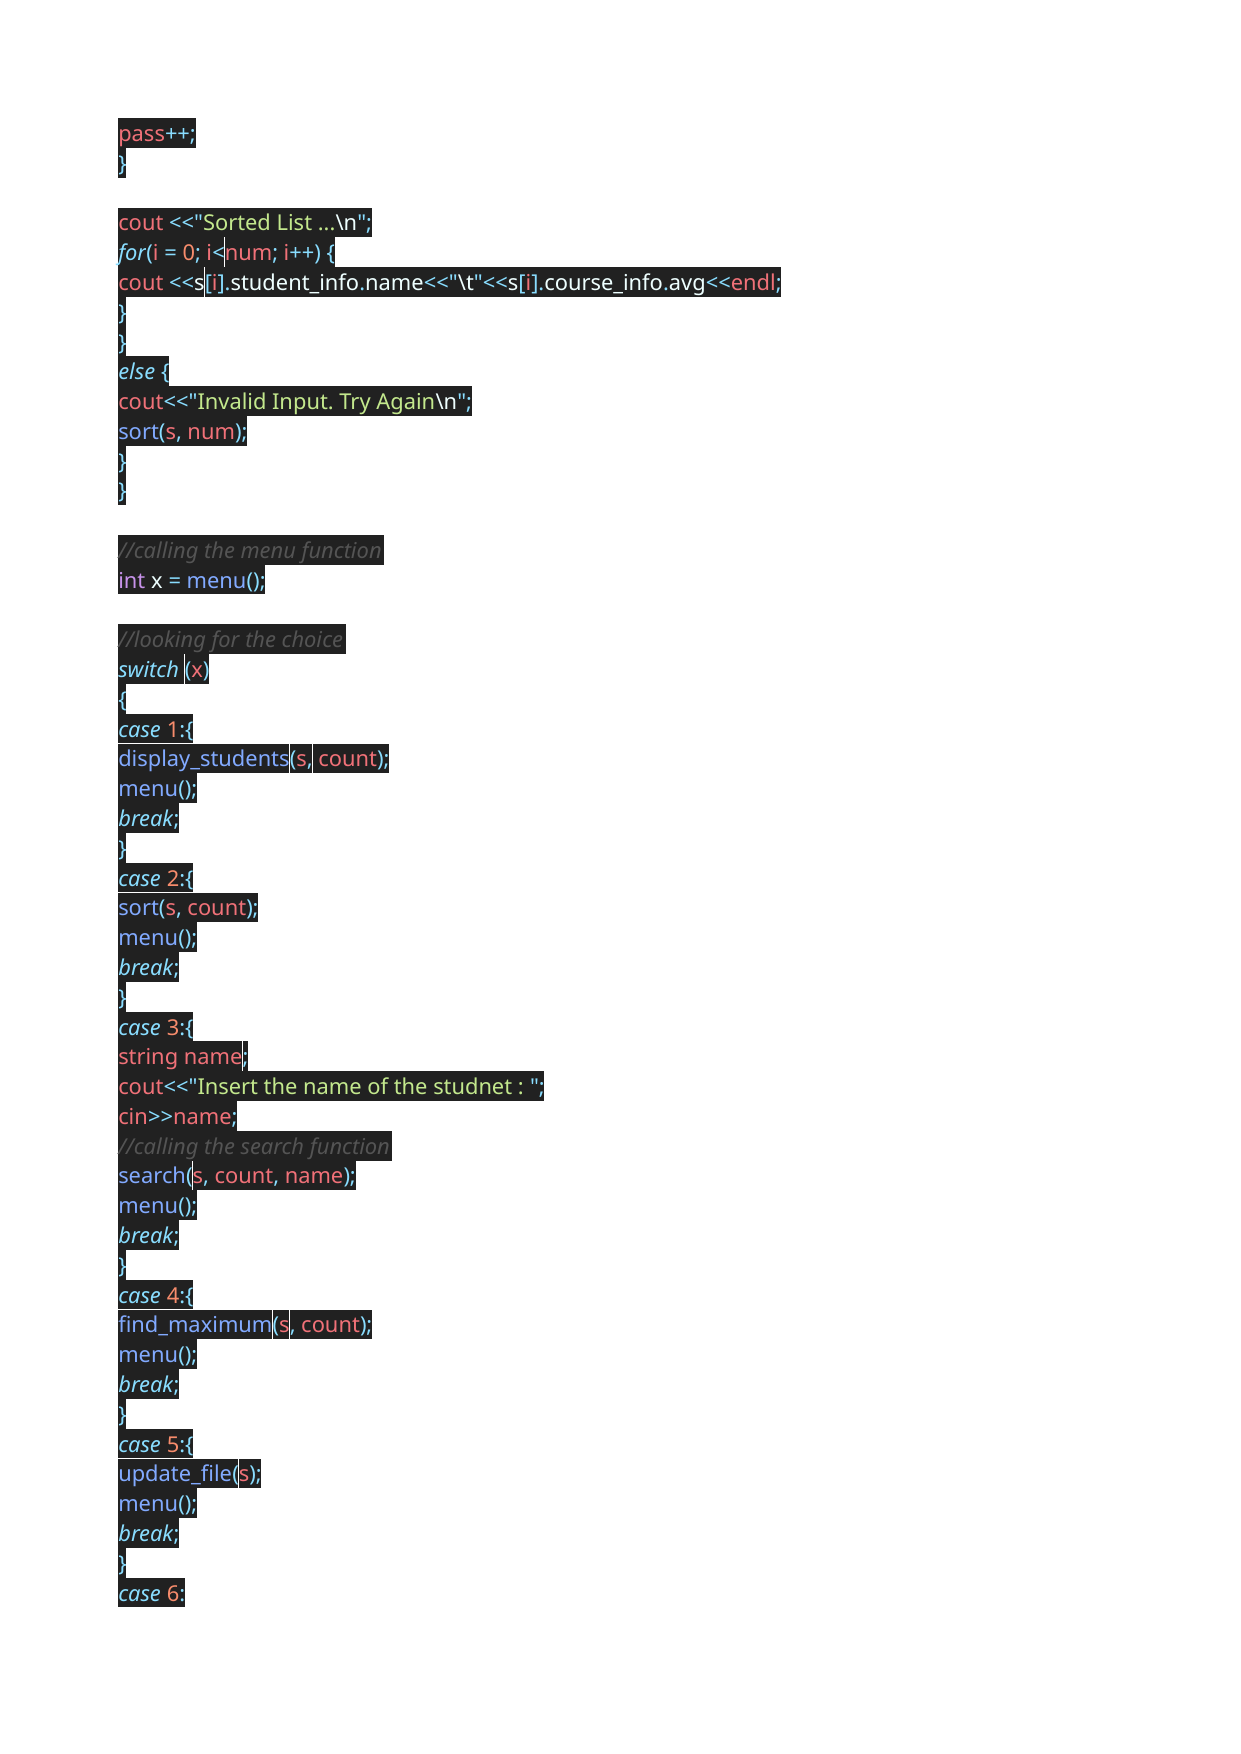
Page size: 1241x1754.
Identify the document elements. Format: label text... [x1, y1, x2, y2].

text menu(); [118, 773, 1122, 803]
text case 2:{ [118, 863, 1122, 892]
text cout<<"Invalid Input. Try Again\n"; [118, 386, 1122, 416]
text menu(); [118, 1190, 1122, 1220]
text cout<<"Insert the name of the studnet : "; [118, 1071, 1122, 1101]
text //looking for the choice [118, 624, 1122, 654]
text } [118, 148, 1122, 178]
text } [118, 982, 1122, 1012]
text cin>>name; [118, 1101, 1122, 1131]
text string name; [118, 1041, 1122, 1071]
text search(s, count, name); [118, 1161, 1122, 1190]
text menu(); [118, 922, 1122, 952]
text case 4:{ [118, 1280, 1122, 1309]
text menu(); [118, 1339, 1122, 1369]
text find_maximum(s, count); [118, 1309, 1122, 1339]
text break; [118, 1369, 1122, 1399]
text menu(); [118, 1488, 1122, 1518]
text case 3:{ [118, 1012, 1122, 1041]
text } [118, 1250, 1122, 1280]
text switch (x) [118, 654, 1122, 684]
text sort(s, num); [118, 416, 1122, 446]
text sort(s, count); [118, 892, 1122, 922]
text else { [118, 356, 1122, 386]
text pass++; [118, 118, 1122, 148]
text break; [118, 952, 1122, 982]
text //calling the menu function [118, 535, 1122, 565]
text } [118, 476, 1122, 505]
text case 1:{ [118, 714, 1122, 743]
text cout <<s[i].student_info.name<<"\t"<<s[i].course_info.avg<<endl; [118, 267, 1122, 297]
text int x = menu(); [118, 565, 1122, 594]
text cout <<"Sorted List ...\n"; [118, 207, 1122, 237]
text for(i = 0; i<num; i++) { [118, 237, 1122, 267]
text } [118, 327, 1122, 356]
text } [118, 833, 1122, 863]
text { [118, 684, 1122, 714]
text } [118, 446, 1122, 476]
text case 5:{ [118, 1429, 1122, 1458]
text } [118, 297, 1122, 327]
text } [118, 1548, 1122, 1578]
text break; [118, 1518, 1122, 1548]
text break; [118, 1220, 1122, 1250]
text } [118, 1399, 1122, 1429]
text display_students(s, count); [118, 743, 1122, 773]
text update_file(s); [118, 1458, 1122, 1488]
text //calling the search function [118, 1131, 1122, 1161]
text break; [118, 803, 1122, 833]
text case 6: [118, 1578, 1122, 1607]
